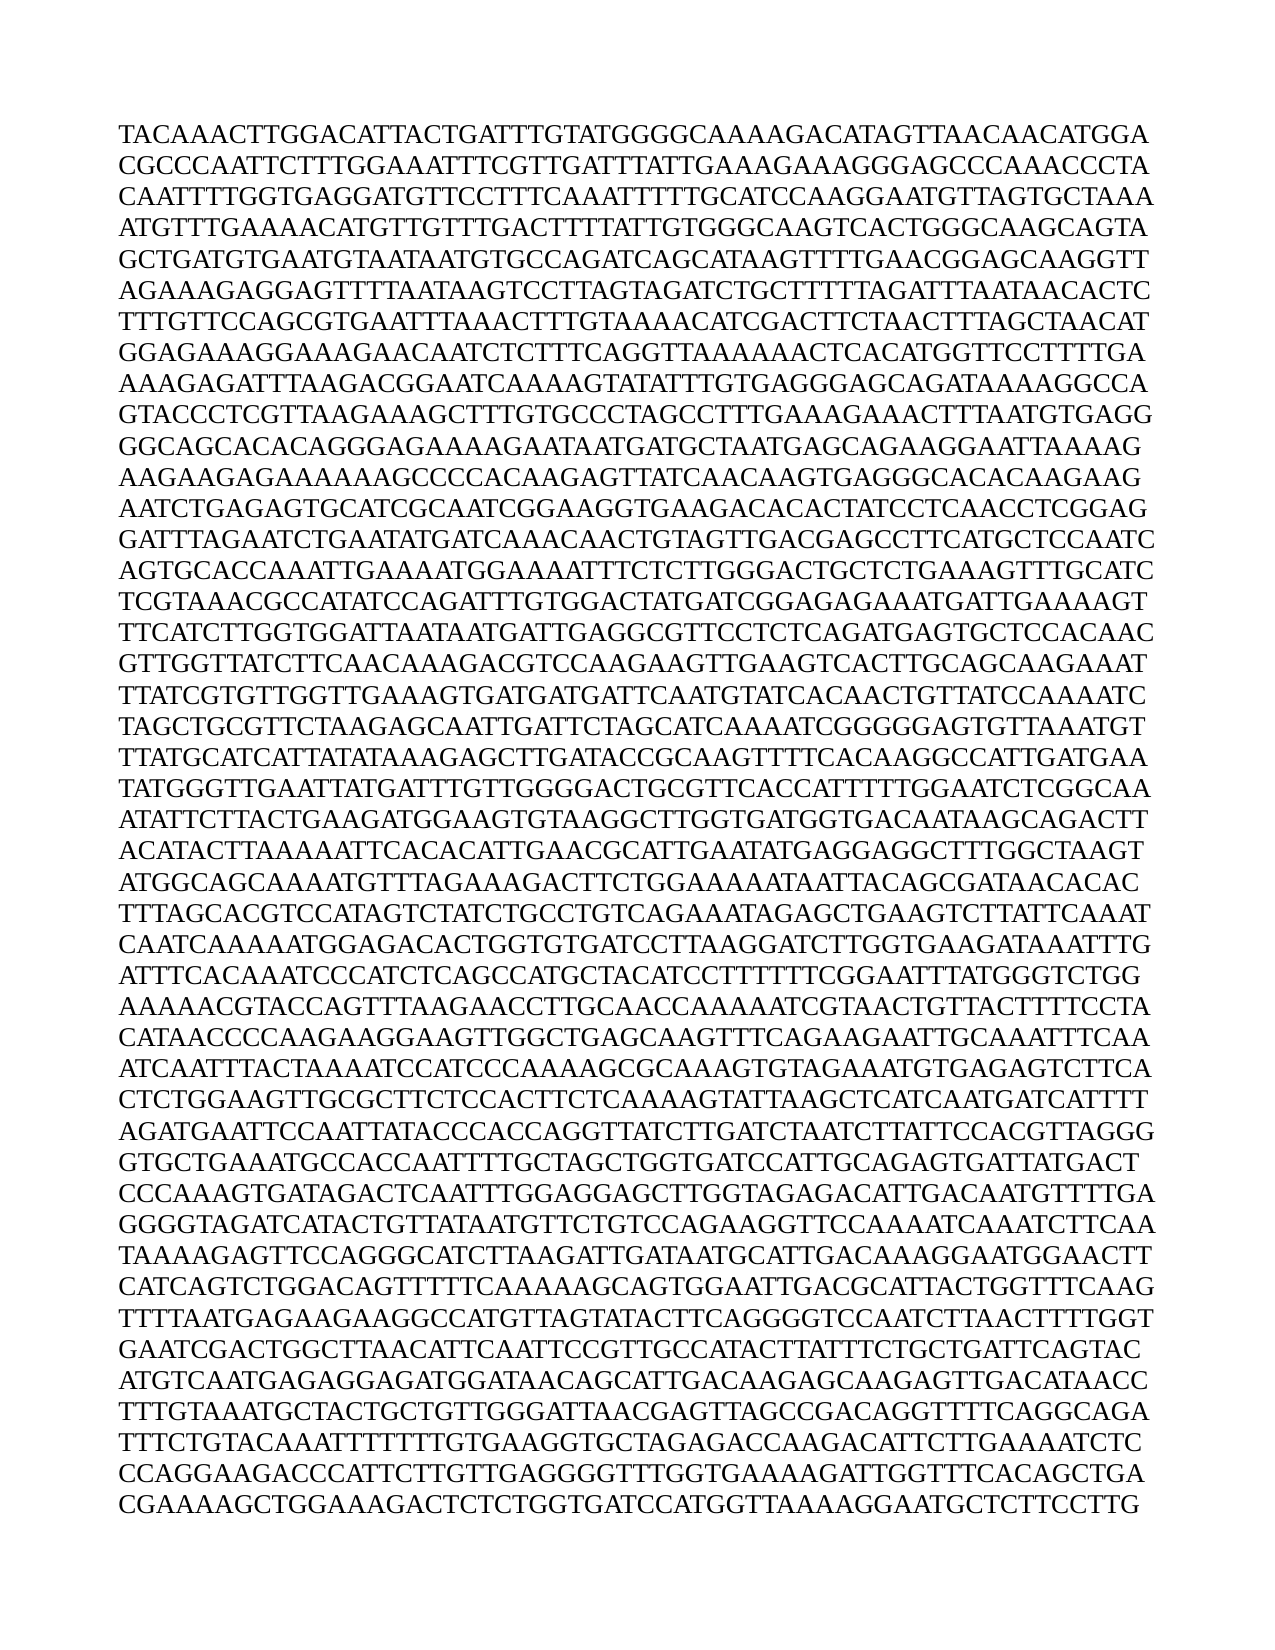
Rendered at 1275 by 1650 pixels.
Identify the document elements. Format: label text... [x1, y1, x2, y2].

text TACAAACTTGGACATTACTGATTTGTATGGGGCAAAAGACATAGTTAACAACATGGACGCCCAATTCTTTGGAAATTTCGTTGATTTATTGAAAGAAAGGGAGCCCAAACCCTACAATTTTGGTGAGGATGTTCCTTTCAAATTTTTGCATCCAAGGAATGTTAGTGCTAAAATGTTTGAAAACATGTTGTTTGACTTTTATTGTGGGCAAGTCACTGGGCAAGCAGTAGCTGATGTGAATGTAATAATGTGCCAGATCAGCATAAGTTTTGAACGGAGCAAGGTTAGAAAGAGGAGTTTTAATAAGTCCTTAGTAGATCTGCTTTTTAGATTTAATAACACTCTTTGTTCCAGCGTGAATTTAAACTTTGTAAAACATCGACTTCTAACTTTAGCTAACATGGAGAAAGGAAAGAACAATCTCTTTCAGGTTAAAAAACTCACATGGTTCCTTTTGAAAAGAGATTTAAGACGGAATCAAAAGTATATTTGTGAGGGAGCAGATAAAAGGCCAGTACCCTCGTTAAGAAAGCTTTGTGCCCTAGCCTTTGAAAGAAACTTTAATGTGAGGGGCAGCACACAGGGAGAAAAGAATAATGATGCTAATGAGCAGAAGGAATTAAAAGAAGAAGAGAAAAAAGCCCCACAAGAGTTATCAACAAGTGAGGGCACACAAGAAGAATCTGAGAGTGCATCGCAATCGGAAGGTGAAGACACACTATCCTCAACCTCGGAGGATTTAGAATCTGAATATGATCAAACAACTGTAGTTGACGAGCCTTCATGCTCCAATCAGTGCACCAAATTGAAAATGGAAAATTTCTCTTGGGACTGCTCTGAAAGTTTGCATCTCGTAAACGCCATATCCAGATTTGTGGACTATGATCGGAGAGAAATGATTGAAAAGTTTCATCTTGGTGGATTAATAATGATTGAGGCGTTCCTCTCAGATGAGTGCTCCACAACGTTGGTTATCTTCAACAAAGACGTCCAAGAAGTTGAAGTCACTTGCAGCAAGAAATTTATCGTGTTGGTTGAAAGTGATGATGATTCAATGTATCACAACTGTTATCCAAAATCTAGCTGCGTTCTAAGAGCAATTGATTCTAGCATCAAAATCGGGGGAGTGTTAAATGTTTATGCATCATTATATAAAGAGCTTGATACCGCAAGTTTTCACAAGGCCATTGATGAATATGGGTTGAATTATGATTTGTTGGGGACTGCGTTCACCATTTTTGGAATCTCGGCAAATATTCTTACTGAAGATGGAAGTGTAAGGCTTGGTGATGGTGACAATAAGCAGACTTACATACTTAAAAATTCACACATTGAACGCATTGAATATGAGGAGGCTTTGGCTAAGTATGGCAGCAAAATGTTTAGAAAGACTTCTGGAAAAATAATTACAGCGATAACACACTTTAGCACGTCCATAGTCTATCTGCCTGTCAGAAATAGAGCTGAAGTCTTATTCAAATCAATCAAAAATGGAGACACTGGTGTGATCCTTAAGGATCTTGGTGAAGATAAATTTGATTTCACAAATCCCATCTCAGCCATGCTACATCCTTTTTTCGGAATTTATGGGTCTGGAAAAACGTACCAGTTTAAGAACCTTGCAACCAAAAATCGTAACTGTTACTTTTCCTACATAACCCCAAGAAGGAAGTTGGCTGAGCAAGTTTCAGAAGAATTGCAAATTTCAAATCAATTTACTAAAATCCATCCCAAAAGCGCAAAGTGTAGAAATGTGAGAGTCTTCACTCTGGAAGTTGCGCTTCTCCACTTCTCAAAAGTATTAAGCTCATCAATGATCATTTTAGATGAATTCCAATTATACCCACCAGGTTATCTTGATCTAATCTTATTCCACGTTAGGGGTGCTGAAATGCCACCAATTTTGCTAGCTGGTGATCCATTGCAGAGTGATTATGACTCCCAAAGTGATAGACTCAATTTGGAGGAGCTTGGTAGAGACATTGACAATGTTTTGAGGGGTAGATCATACTGTTATAATGTTCTGTCCAGAAGGTTCCAAAATCAAATCTTCAATAAAAGAGTTCCAGGGCATCTTAAGATTGATAATGCATTGACAAAGGAATGGAACTTCATCAGTCTGGACAGTTTTTCAAAAAGCAGTGGAATTGACGCATTACTGGTTTCAAGTTTTAATGAGAAGAAGGCCATGTTAGTATACTTCAGGGGTCCAATCTTAACTTTTGGTGAATCGACTGGCTTAACATTCAATTCCGTTGCCATACTTATTTCTGCTGATTCAGTACATGTCAATGAGAGGAGATGGATAACAGCATTGACAAGAGCAAGAGTTGACATAACCTTTGTAAATGCTACTGCTGTTGGGATTAACGAGTTAGCCGACAGGTTTTCAGGCAGATTTCTGTACAAATTTTTTTGTGAAGGTGCTAGAGACCAAGACATTCTTGAAAATCTCCCAGGAAGACCCATTCTTGTTGAGGGGTTTGGTGAAAAGATTGGTTTCACAGCTGACGAAAAGCTGGAAAGACTCTCTGGTGATCCATGGTTAAAAGGAATGCTCTTCCTTG [118, 118, 1157, 1520]
